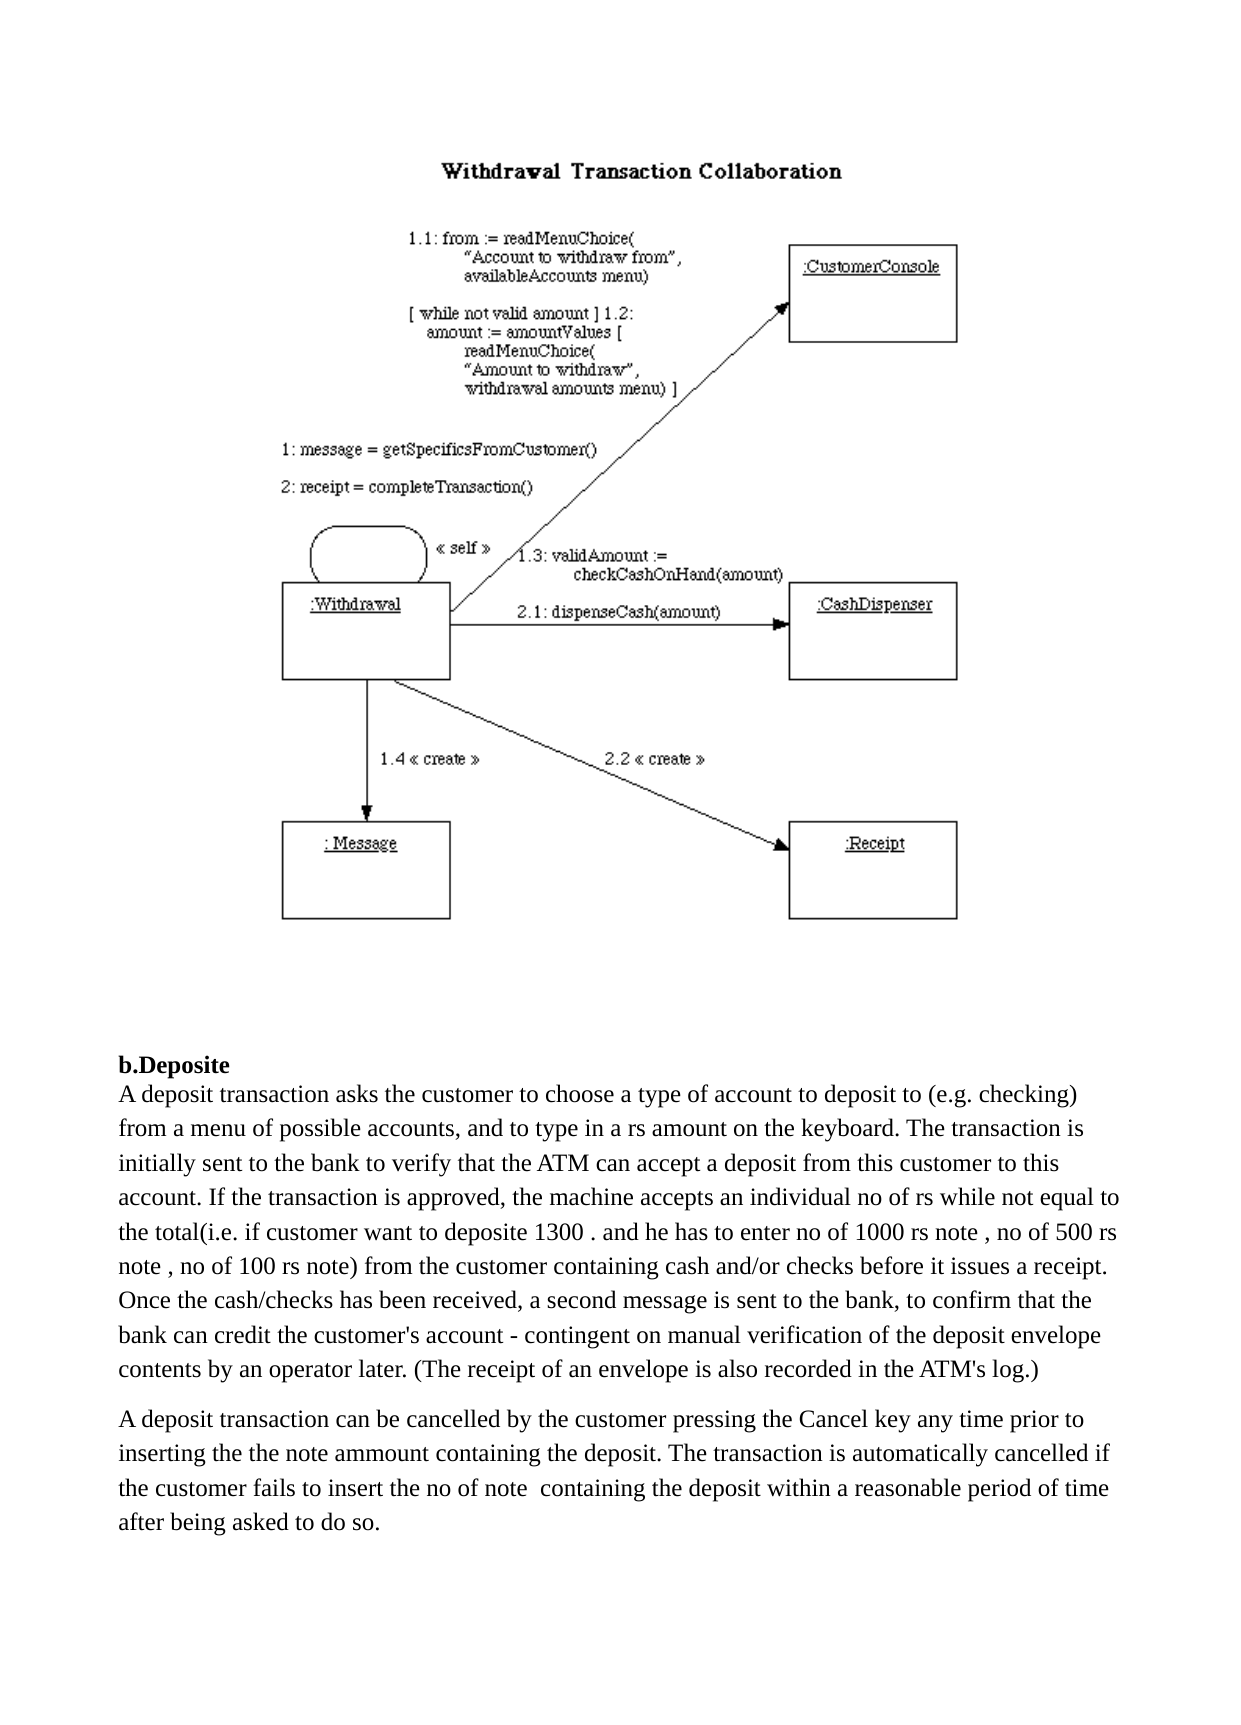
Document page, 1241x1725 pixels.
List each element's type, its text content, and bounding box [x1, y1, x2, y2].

text A deposit transaction can be cancelled by the customer pressing the Cancel key any time prior to inserting the the note ammount containing the deposit. The transaction is automatically cancelled if the customer fails to insert the no of note containing the deposit within a reasonable period of time after being asked to do so. [118, 1404, 1122, 1536]
text b.Deposite [118, 1050, 1122, 1079]
picture [254, 118, 986, 976]
text A deposit transaction asks the customer to choose a type of account to deposit to (e.g. checking) from a menu of possible accounts, and to type in a rs amount on the keyboard. The transaction is initially sent to the bank to verify that the ATM can accept a deposit from this customer to this account. If the transaction is approved, the machine accepts an individual no of rs while not equal to the total(i.e. if customer want to deposite 1300 . and he has to enter no of 1000 rs note , no of 500 rs note , no of 100 rs note) from the customer containing cash and/or checks before it issues a receipt. Once the cash/checks has been received, a second message is sent to the bank, to confirm that the bank can credit the customer's account - contingent on manual verification of the deposit envelope contents by an operator later. (The receipt of an envelope is also recorded in the ATM's log.) [118, 1079, 1122, 1383]
